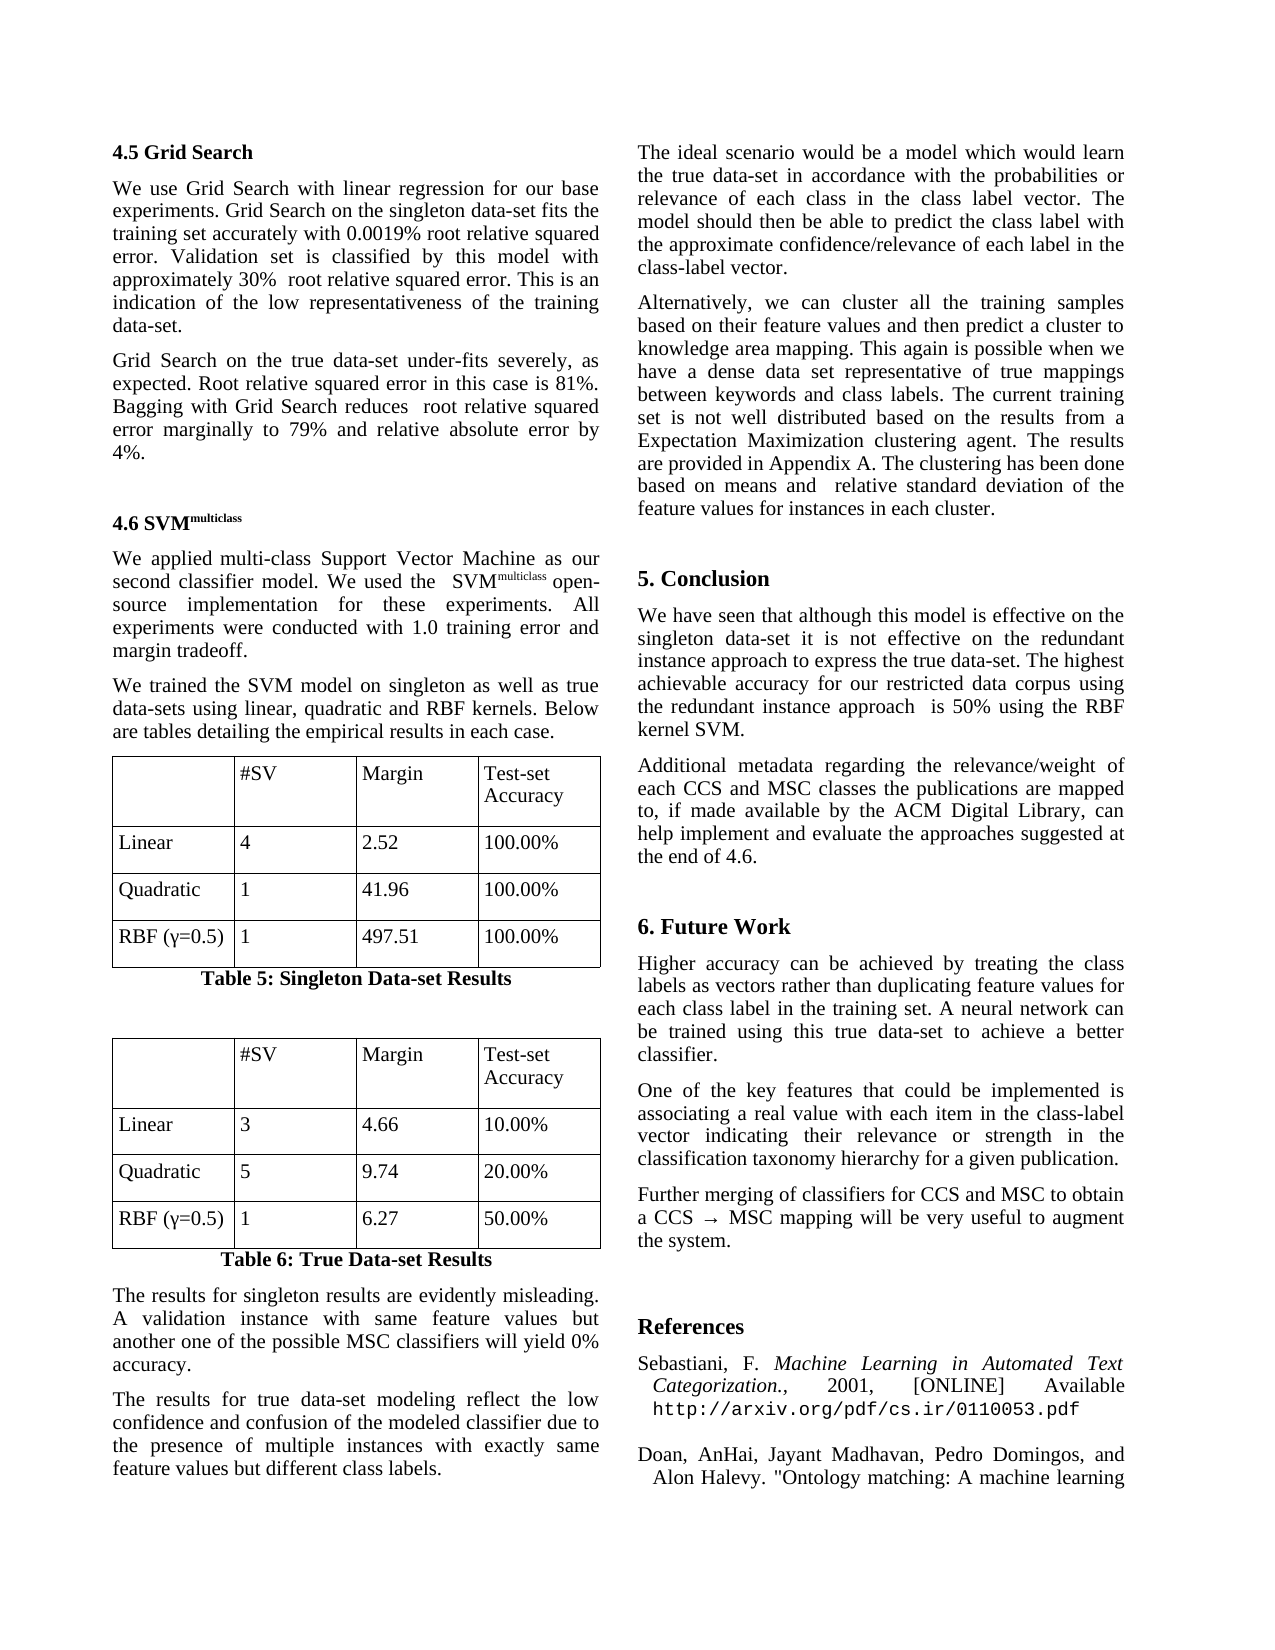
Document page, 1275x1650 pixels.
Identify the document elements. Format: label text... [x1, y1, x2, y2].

table_cell 100.00% [479, 827, 600, 873]
table_cell Quadratic [113, 874, 234, 919]
table_header #SV [235, 757, 356, 826]
table_cell 4 [235, 827, 356, 873]
table_header [113, 757, 234, 826]
table_cell 50.00% [479, 1202, 600, 1248]
table_header Test-set Accuracy [479, 1039, 600, 1107]
table_cell RBF (γ=0.5) [113, 1202, 234, 1248]
table_cell 5 [235, 1155, 356, 1201]
table_cell 1 [235, 1202, 356, 1248]
text Grid Search on the true data-set under-fits severely, as expected. Root relative squared error in this case is 81%. Bagging with Grid Search reduces root relative squared error marginally to 79% and relative absolute error by 4%. [112, 349, 600, 464]
text 6. Future Work [637, 916, 1125, 939]
text We use Grid Search with linear regression for our base experiments. Grid Search on the singleton data-set fits the training set accurately with 0.0019% root relative squared error. Validation set is classified by this model with approximately 30% root relative squared error. This is an indication of the low representativeness of the training data-set. [112, 177, 600, 337]
text Sebastiani, F. Machine Learning in Automated Text Categorization., 2001, [ONLINE] Available http://arxiv.org/pdf/cs.ir/0110053.pdf [637, 1352, 1125, 1420]
text The ideal scenario would be a model which would learn the true data-set in accordance with the probabilities or relevance of each class in the class label vector. The model should then be able to predict the class label with the approximate confidence/relevance of each label in the class-label vector. [637, 141, 1125, 279]
text The results for true data-set modeling reflect the low confidence and confusion of the modeled classifier due to the presence of multiple instances with exactly same feature values but different class labels. [112, 1388, 600, 1480]
text Additional metadata regarding the relevance/weight of each CCS and MSC classes the publications are mapped to, if made available by the ACM Digital Library, can help implement and evaluate the approaches suggested at the end of 4.6. [637, 754, 1125, 868]
text We have seen that although this model is effective on the singleton data-set it is not effective on the redundant instance approach to express the true data-set. The highest achievable accuracy for our restricted data corpus using the redundant instance approach is 50% using the RBF kernel SVM. [637, 604, 1125, 741]
table_cell 6.27 [357, 1202, 478, 1248]
table_cell 4.66 [357, 1109, 478, 1154]
text 4.6 SVMmulticlass [112, 512, 600, 535]
text Table 6: True Data-set Results [112, 1249, 600, 1271]
table_header Margin [357, 757, 478, 826]
table_cell 10.00% [479, 1109, 600, 1154]
text The results for singleton results are evidently misleading. A validation instance with same feature values but another one of the possible MSC classifiers will yield 0% accuracy. [112, 1284, 600, 1376]
table_header Test-set Accuracy [479, 757, 600, 826]
table_cell Quadratic [113, 1155, 234, 1201]
table_cell Linear [113, 827, 234, 873]
text Further merging of classifiers for CCS and MSC to obtain a CCS → MSC mapping will be very useful to augment the system. [637, 1183, 1125, 1252]
table_header Margin [357, 1039, 478, 1107]
table_cell 3 [235, 1109, 356, 1154]
subtitle References [637, 1316, 1125, 1339]
text Doan, AnHai, Jayant Madhavan, Pedro Domingos, and Alon Halevy. "Ontology matching: A machine learning [637, 1443, 1125, 1489]
table_cell RBF (γ=0.5) [113, 921, 234, 967]
text Table 5: Singleton Data-set Results [112, 968, 600, 989]
table_cell 100.00% [479, 921, 600, 967]
table_header #SV [235, 1039, 356, 1107]
table_cell 2.52 [357, 827, 478, 873]
table_header [113, 1039, 234, 1107]
text We applied multi-class Support Vector Machine as our second classifier model. We used the SVMmulticlass open-source implementation for these experiments. All experiments were conducted with 1.0 training error and margin tradeoff. [112, 547, 600, 662]
text One of the key features that could be implemented is associating a real value with each item in the class-label vector indicating their relevance or strength in the classification taxonomy hierarchy for a given publication. [637, 1079, 1125, 1170]
table_cell 100.00% [479, 874, 600, 919]
text We trained the SVM model on singleton as well as true data-sets using linear, quadratic and RBF kernels. Below are tables detailing the empirical results in each case. [112, 674, 600, 743]
text Higher accuracy can be achieved by treating the class labels as vectors rather than duplicating feature values for each class label in the training set. A neural network can be trained using this true data-set to achieve a better classifier. [637, 952, 1125, 1066]
table_cell 1 [235, 874, 356, 919]
text 5. Conclusion [637, 568, 1125, 591]
text Alternatively, we can cluster all the training samples based on their feature values and then predict a cluster to knowledge area mapping. This again is possible when we have a dense data set representative of true mappings between keywords and class labels. The current training set is not well distributed based on the results from a Expectation Maximization clustering agent. The results are provided in Appendix A. The clustering has been done based on means and relative standard deviation of the feature values for instances in each cluster. [637, 291, 1125, 520]
text 4.5 Grid Search [112, 141, 600, 164]
table_cell 41.96 [357, 874, 478, 919]
table_cell 1 [235, 921, 356, 967]
table_cell 20.00% [479, 1155, 600, 1201]
table_cell Linear [113, 1109, 234, 1154]
table_cell 497.51 [357, 921, 478, 967]
table_cell 9.74 [357, 1155, 478, 1201]
